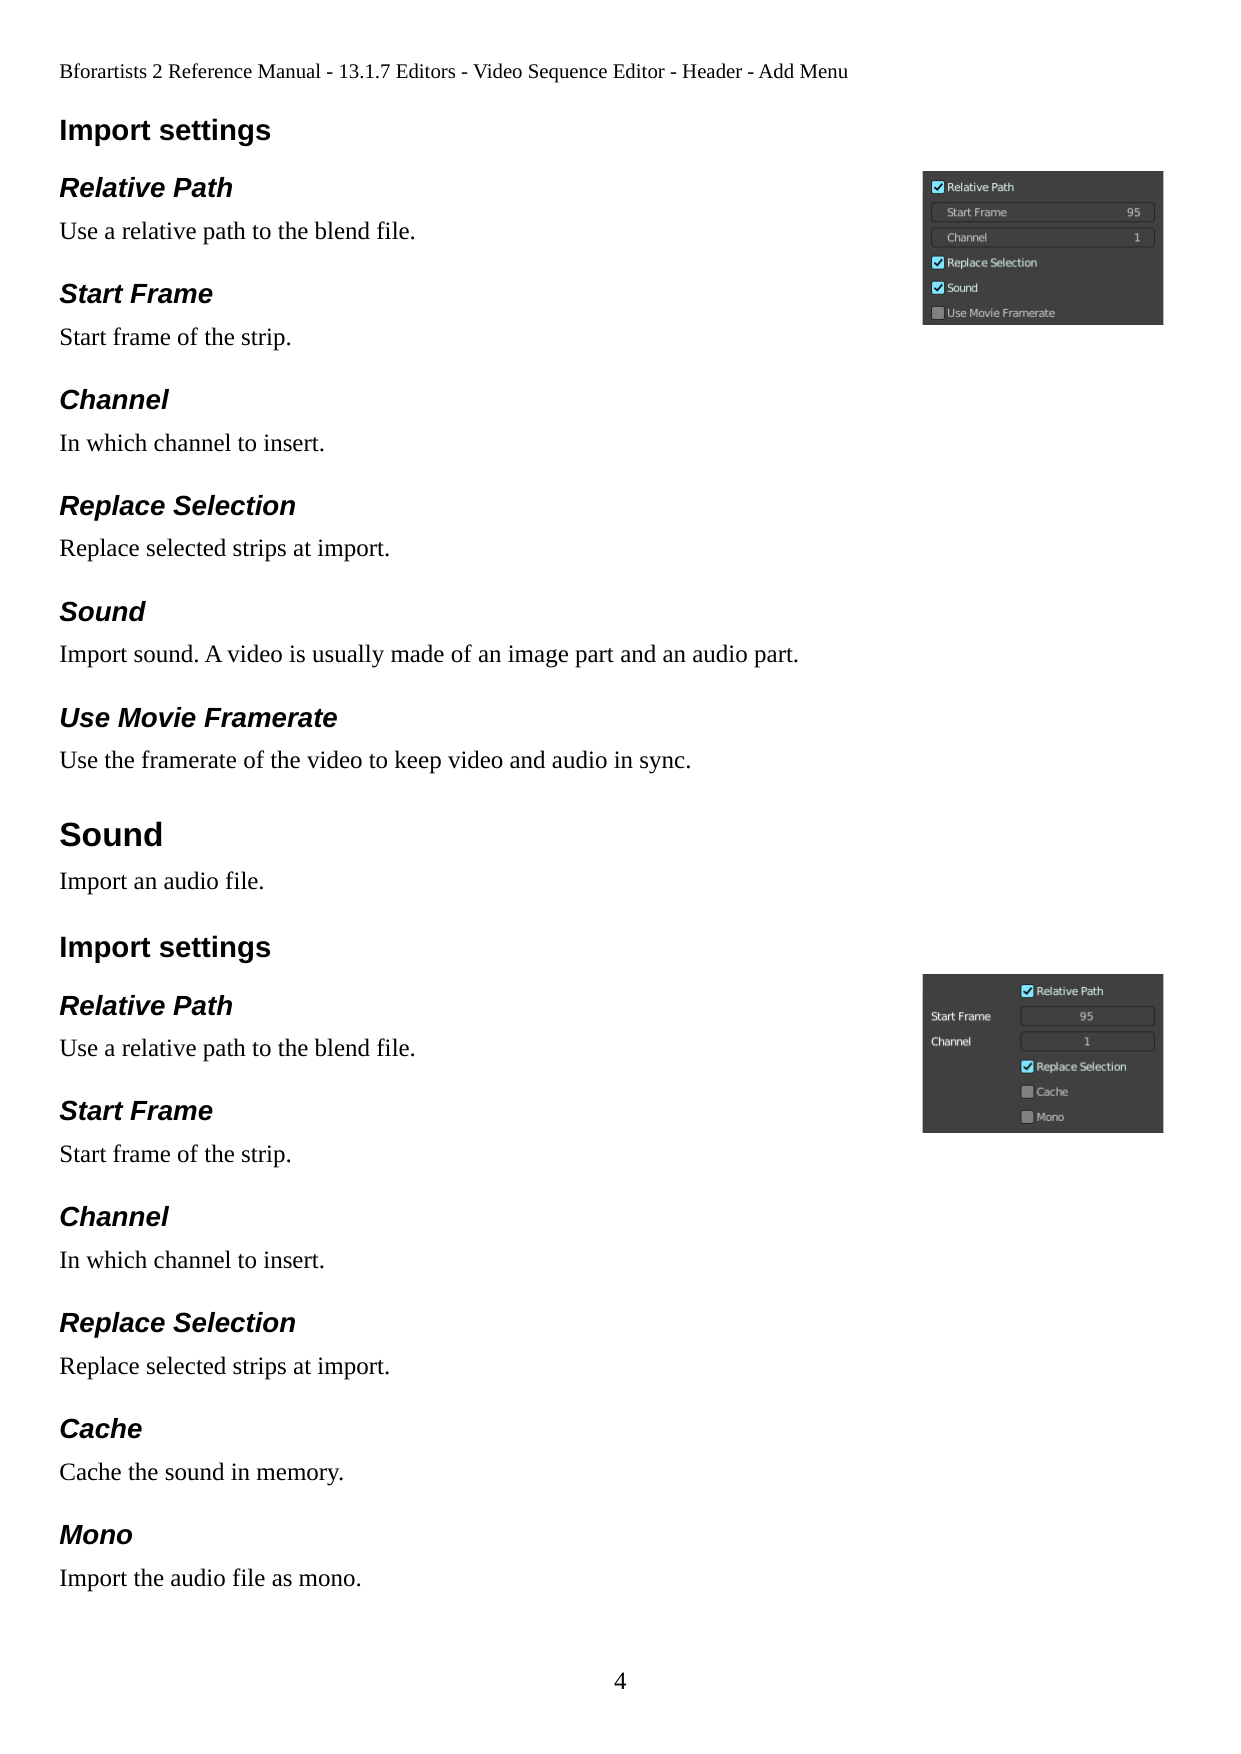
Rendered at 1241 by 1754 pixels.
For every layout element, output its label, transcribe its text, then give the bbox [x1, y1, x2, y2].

text Replace selected strips at import. [59, 1351, 1181, 1380]
subtitle Channel [59, 383, 1181, 415]
subtitle Channel [59, 1201, 1181, 1233]
subtitle Use Movie Framerate [59, 701, 1181, 733]
subtitle Cache [59, 1413, 1181, 1444]
subtitle [1164, 1095, 1181, 1127]
text Start frame of the strip. [59, 322, 1181, 350]
subtitle Replace Selection [59, 1307, 1181, 1338]
text In which channel to insert. [59, 428, 1181, 456]
text Replace selected strips at import. [59, 533, 1181, 562]
text Use the framerate of the video to keep video and audio in sync. [59, 745, 1181, 774]
subtitle Start Frame [59, 277, 922, 309]
text Use a relative path to the blend file. [59, 216, 922, 244]
picture [922, 974, 1164, 1133]
text In which channel to insert. [59, 1245, 1181, 1274]
subtitle Relative Path [59, 171, 922, 203]
text Use a relative path to the blend file. [59, 1033, 922, 1062]
text Import sound. A video is usually made of an image part and an audio part. [59, 639, 1181, 668]
picture [922, 171, 1164, 325]
text Import the audio file as mono. [59, 1563, 1181, 1592]
subtitle Mono [59, 1518, 1181, 1550]
subtitle Start Frame [59, 1095, 922, 1127]
text Start frame of the strip. [59, 1139, 1181, 1168]
subtitle Replace Selection [59, 489, 1181, 521]
text Cache the sound in memory. [59, 1457, 1181, 1486]
text Import an audio file. [59, 866, 1181, 895]
subtitle [1164, 171, 1181, 203]
subtitle Import settings [59, 930, 1181, 964]
subtitle [1164, 277, 1181, 309]
subtitle [1164, 989, 1181, 1021]
subtitle Relative Path [59, 989, 922, 1021]
subtitle Sound [59, 595, 1181, 627]
subtitle Sound [59, 815, 1181, 854]
subtitle Import settings [59, 113, 1181, 146]
